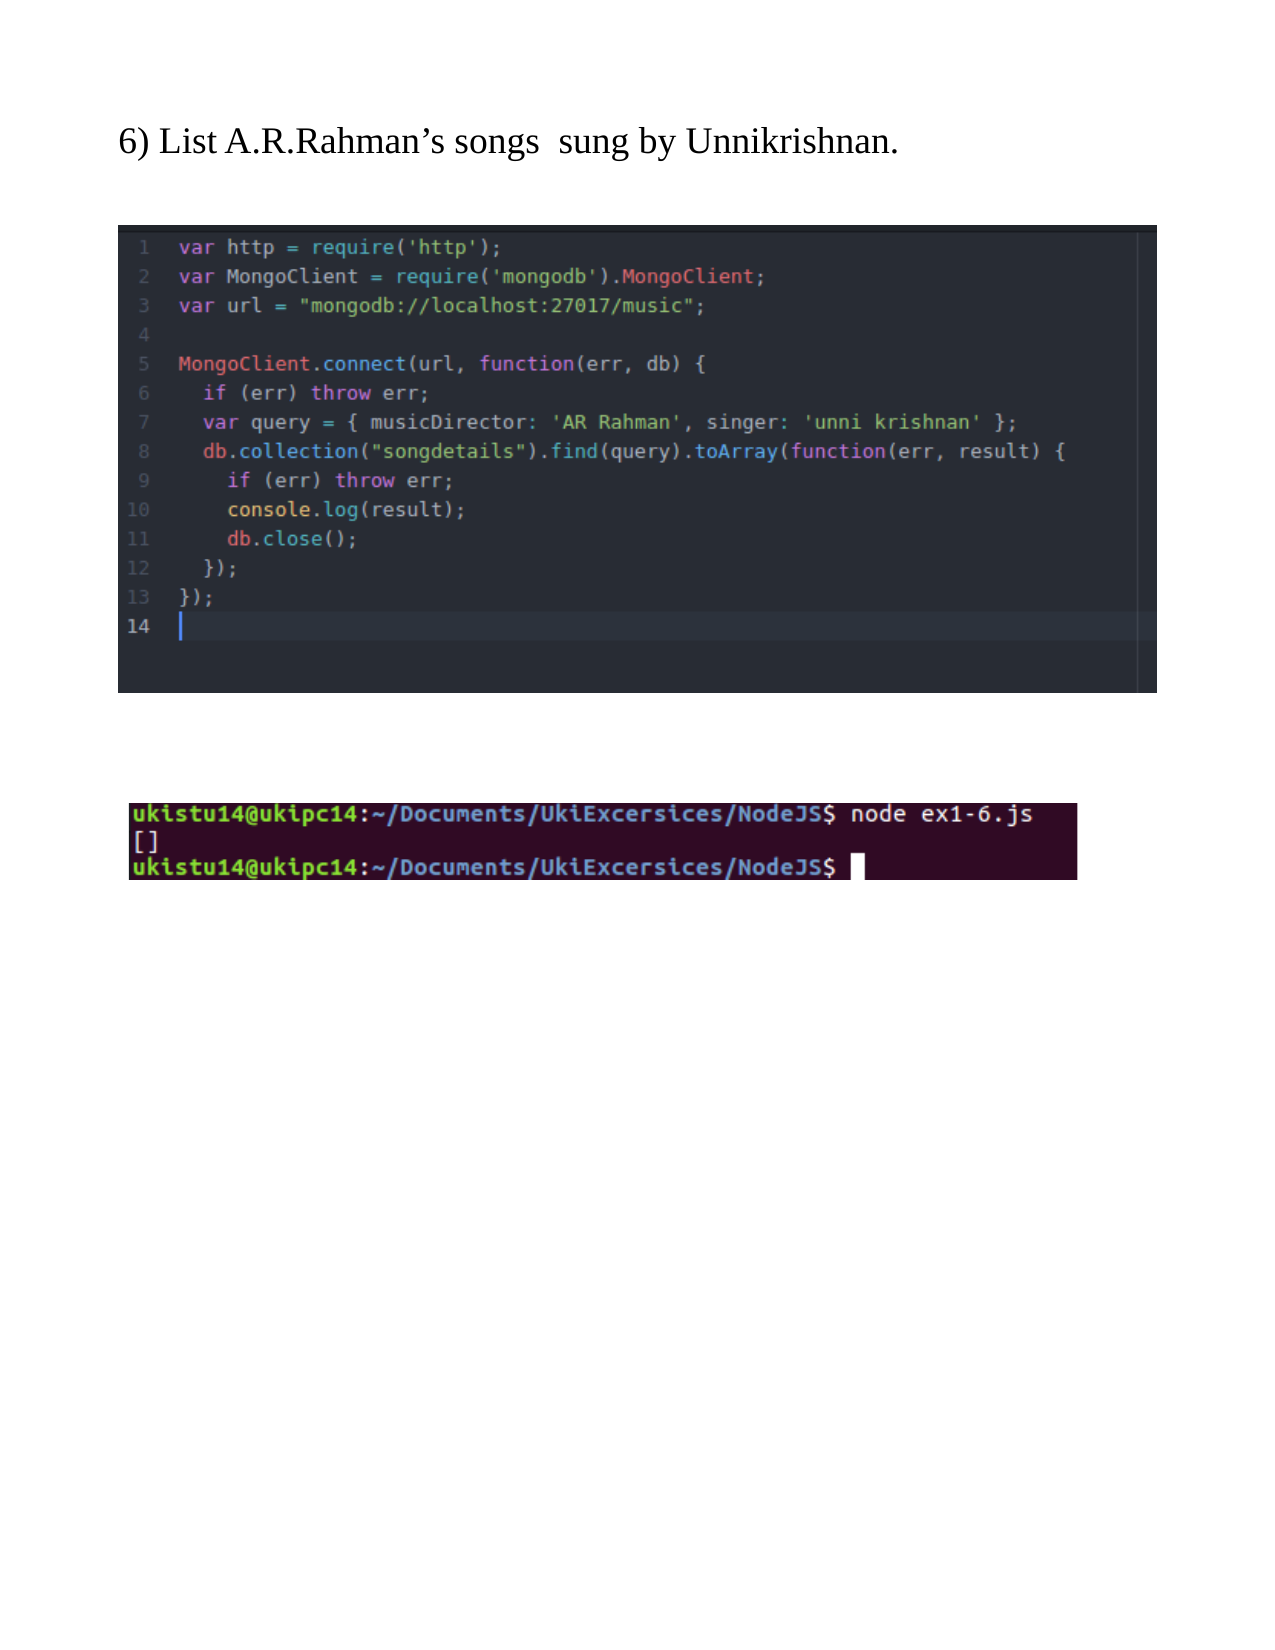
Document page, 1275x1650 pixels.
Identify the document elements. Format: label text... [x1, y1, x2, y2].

picture [118, 225, 1157, 693]
text 6) List A.R.Rahman’s songs sung by Unnikrishnan. [118, 118, 1157, 161]
picture [128, 803, 1078, 880]
